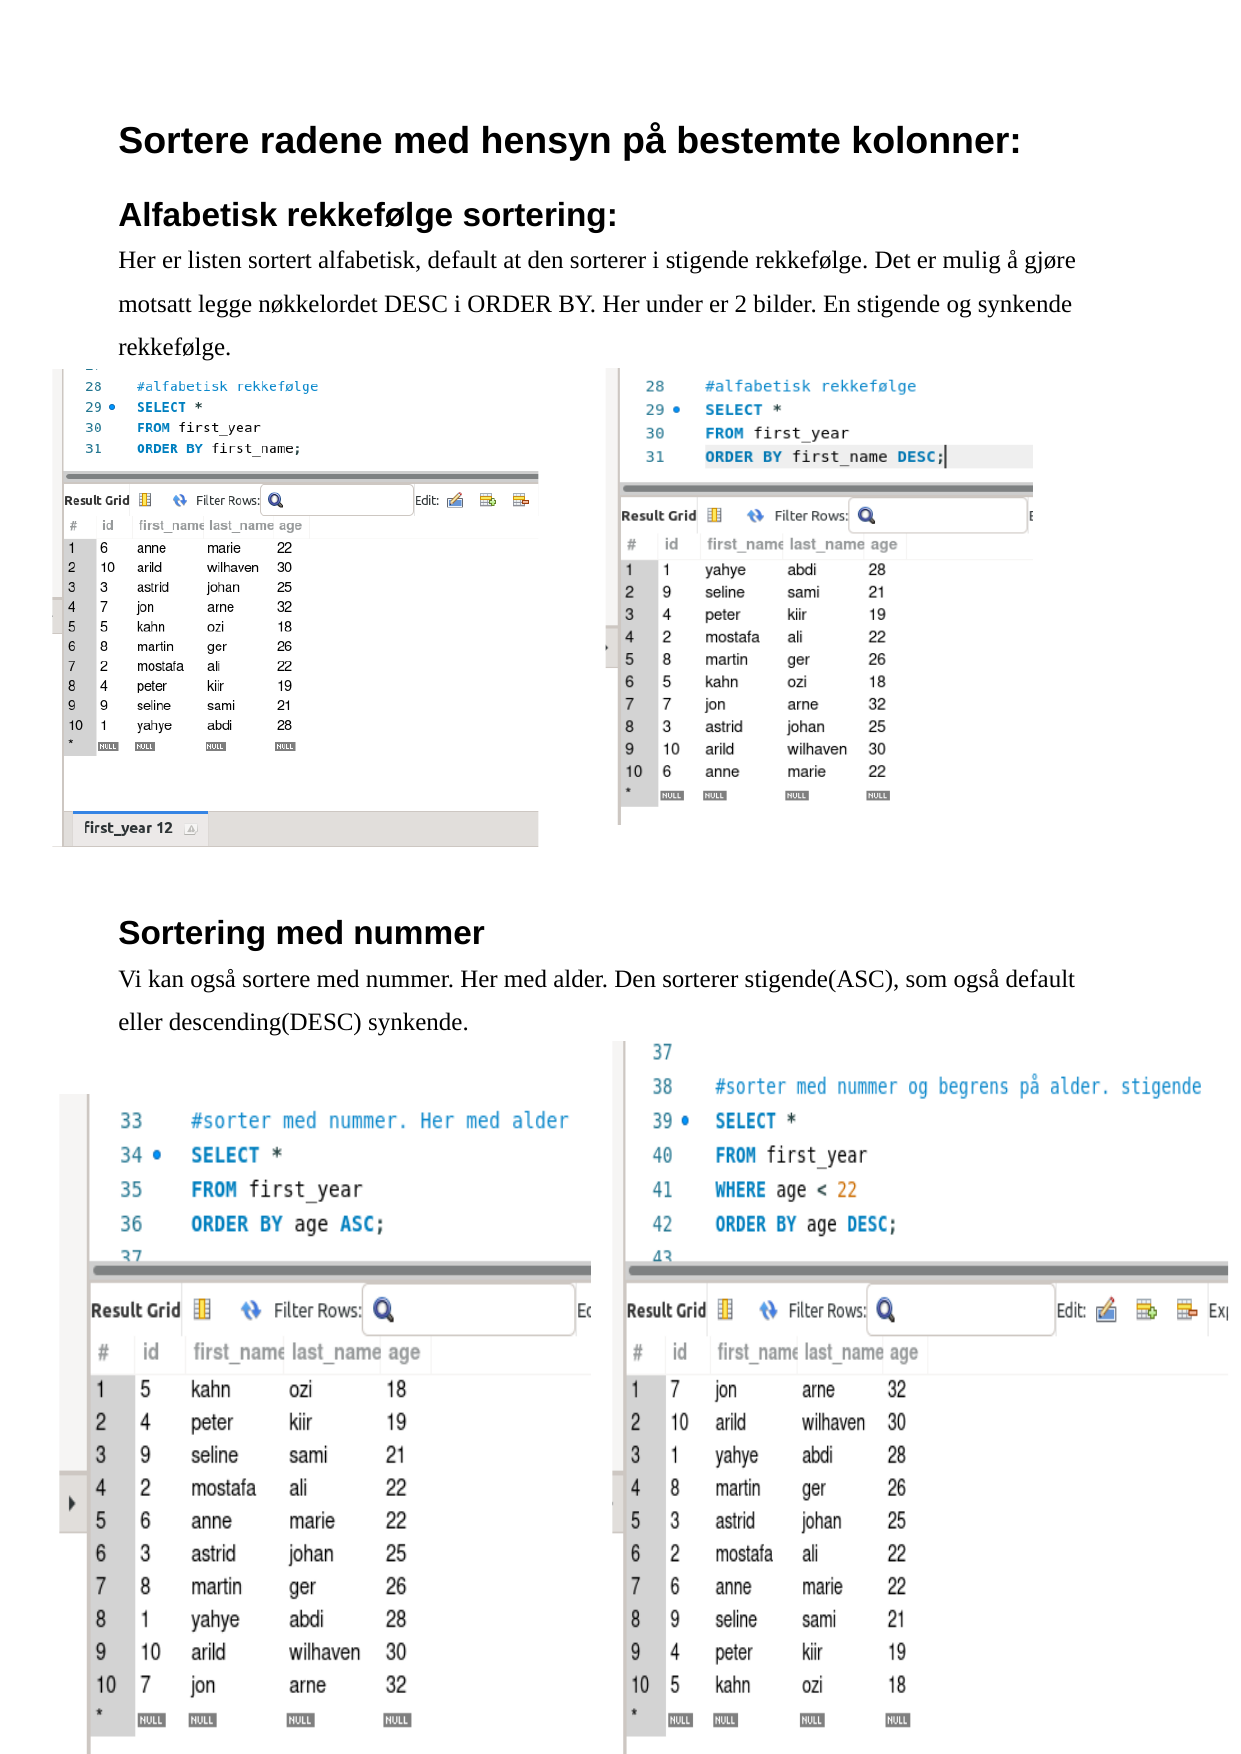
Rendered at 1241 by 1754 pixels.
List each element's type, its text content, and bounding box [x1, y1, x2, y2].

text Vi kan også sortere med nummer. Her med alder. Den sorterer stigende(ASC), som også default eller descending(DESC) synkende. [118, 964, 1122, 1036]
subtitle Sortering med nummer [118, 913, 1122, 952]
subtitle Sortere radene med hensyn på bestemte kolonner: [118, 118, 1122, 161]
picture [59, 1094, 591, 1754]
text Her er listen sortert alfabetisk, default at den sorterer i stigende rekkefølge. Det er mulig å gjøre motsatt legge nøkkelordet DESC i ORDER BY. Her under er 2 bilder. En stigende og synkende rekkefølge. [118, 246, 1122, 361]
picture [612, 1041, 1229, 1754]
picture [605, 368, 1033, 825]
picture [52, 369, 539, 847]
subtitle Alfabetisk rekkefølge sortering: [118, 194, 1122, 233]
